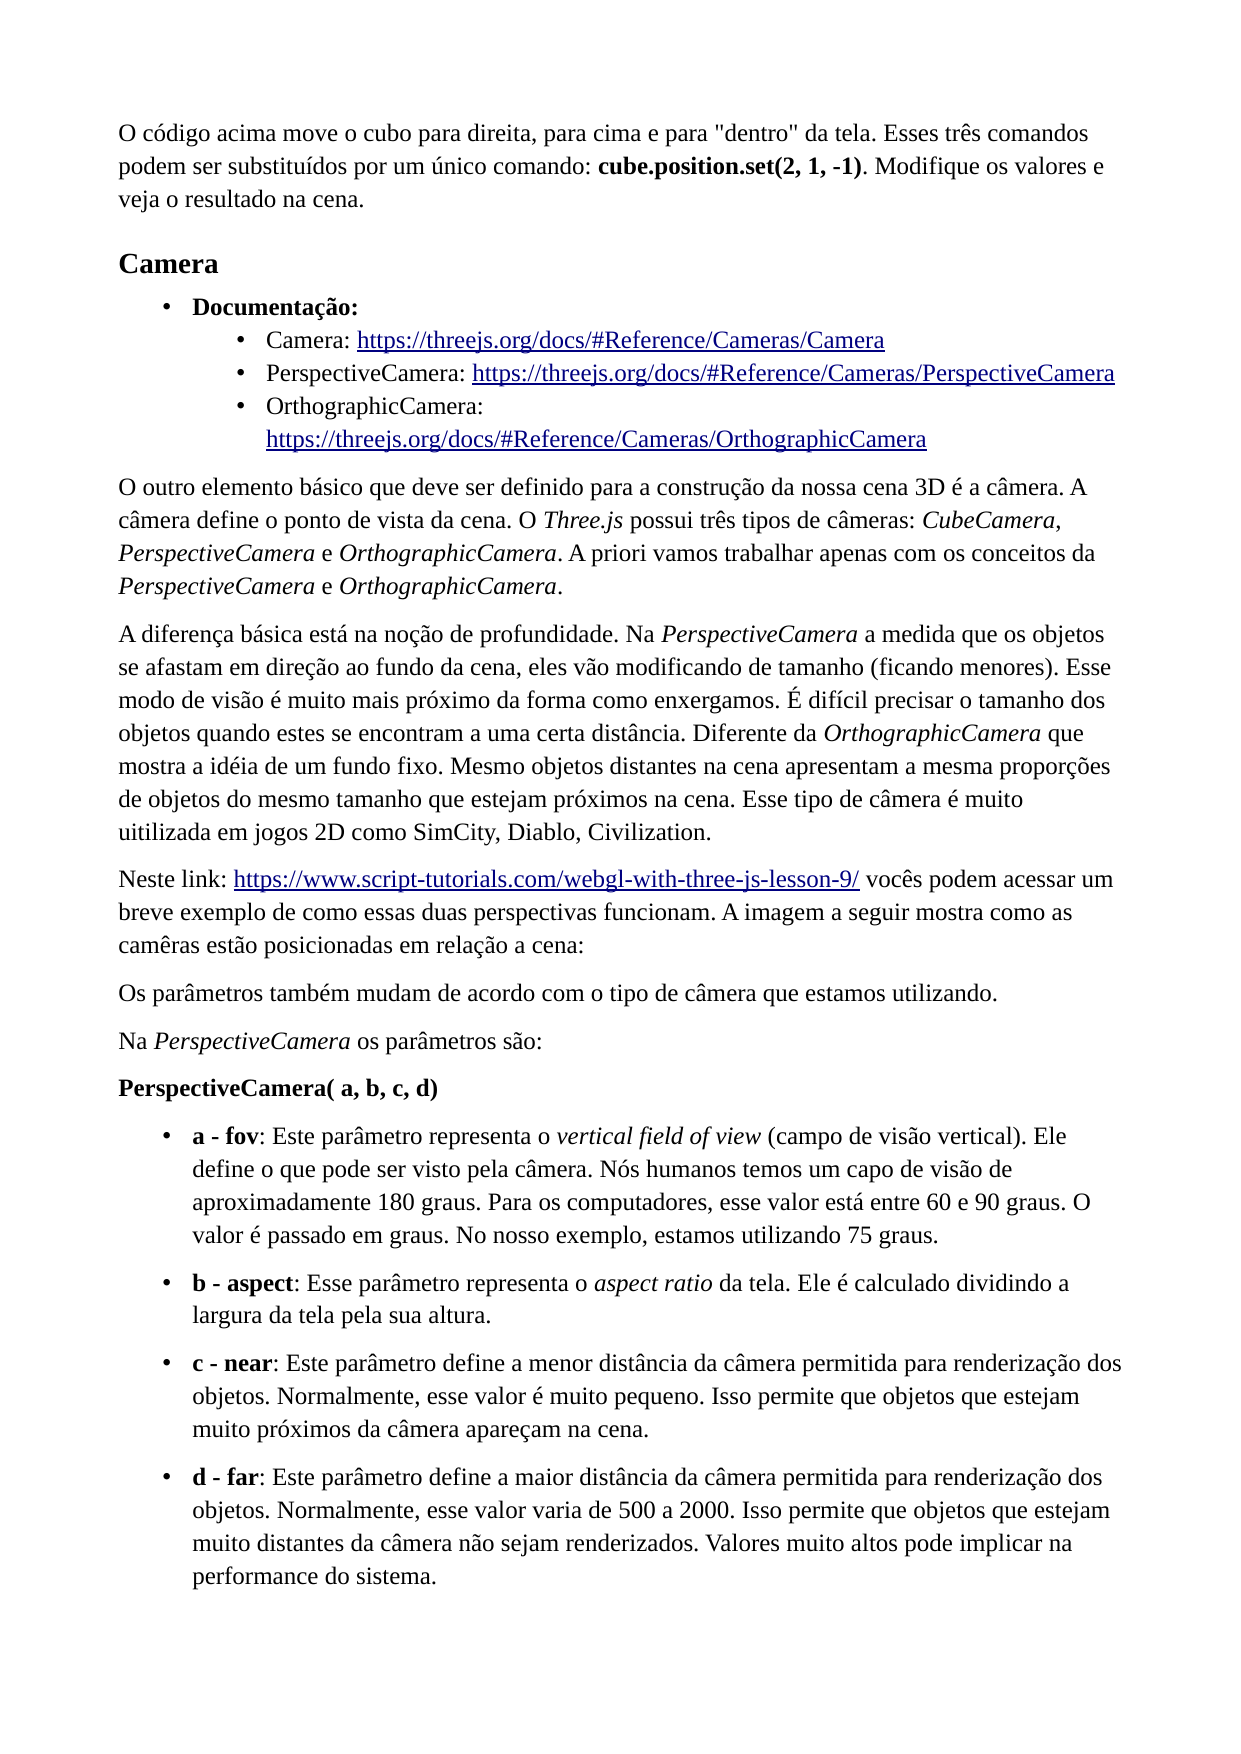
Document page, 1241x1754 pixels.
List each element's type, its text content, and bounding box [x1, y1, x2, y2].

subtitle Camera [118, 246, 1122, 280]
list c - near: Este parâmetro define a menor distância da câmera permitida para renderização dos objetos. Normalmente, esse valor é muito pequeno. Isso permite que objetos que estejam muito próximos da câmera apareçam na cena. [162, 1348, 1122, 1443]
list Camera: https://threejs.org/docs/#Reference/Cameras/Camera [236, 325, 1122, 354]
list Documentação: [162, 292, 1122, 321]
text O outro elemento básico que deve ser definido para a construção da nossa cena 3D é a câmera. A câmera define o ponto de vista da cena. O Three.js possui três tipos de câmeras: CubeCamera, PerspectiveCamera e OrthographicCamera. A priori vamos trabalhar apenas com os conceitos da PerspectiveCamera e OrthographicCamera. [118, 472, 1122, 600]
list b - aspect: Esse parâmetro representa o aspect ratio da tela. Ele é calculado dividindo a largura da tela pela sua altura. [162, 1268, 1122, 1329]
text Na PerspectiveCamera os parâmetros são: [118, 1026, 1122, 1054]
list PerspectiveCamera: https://threejs.org/docs/#Reference/Cameras/PerspectiveCamera [236, 358, 1122, 387]
list d - far: Este parâmetro define a maior distância da câmera permitida para renderização dos objetos. Normalmente, esse valor varia de 500 a 2000. Isso permite que objetos que estejam muito distantes da câmera não sejam renderizados. Valores muito altos pode implicar na performance do sistema. [162, 1462, 1122, 1590]
list a - fov: Este parâmetro representa o vertical field of view (campo de visão vertical). Ele define o que pode ser visto pela câmera. Nós humanos temos um capo de visão de aproximadamente 180 graus. Para os computadores, esse valor está entre 60 e 90 graus. O valor é passado em graus. No nosso exemplo, estamos utilizando 75 graus. [162, 1121, 1122, 1249]
text A diferença básica está na noção de profundidade. Na PerspectiveCamera a medida que os objetos se afastam em direção ao fundo da cena, eles vão modificando de tamanho (ficando menores). Esse modo de visão é muito mais próximo da forma como enxergamos. É difícil precisar o tamanho dos objetos quando estes se encontram a uma certa distância. Diferente da OrthographicCamera que mostra a idéia de um fundo fixo. Mesmo objetos distantes na cena apresentam a mesma proporções de objetos do mesmo tamanho que estejam próximos na cena. Esse tipo de câmera é muito uitilizada em jogos 2D como SimCity, Diablo, Civilization. [118, 619, 1122, 846]
text O código acima move o cubo para direita, para cima e para "dentro" da tela. Esses três comandos podem ser substituídos por um único comando: cube.position.set(2, 1, -1). Modifique os valores e veja o resultado na cena. [118, 118, 1122, 213]
list OrthographicCamera: https://threejs.org/docs/#Reference/Cameras/OrthographicCamera [236, 391, 1122, 453]
text Os parâmetros também mudam de acordo com o tipo de câmera que estamos utilizando. [118, 978, 1122, 1007]
text Neste link: https://www.script-tutorials.com/webgl-with-three-js-lesson-9/ vocês podem acessar um breve exemplo de como essas duas perspectivas funcionam. A imagem a seguir mostra como as camêras estão posicionadas em relação a cena: [118, 864, 1122, 959]
text PerspectiveCamera( a, b, c, d) [118, 1073, 1122, 1102]
